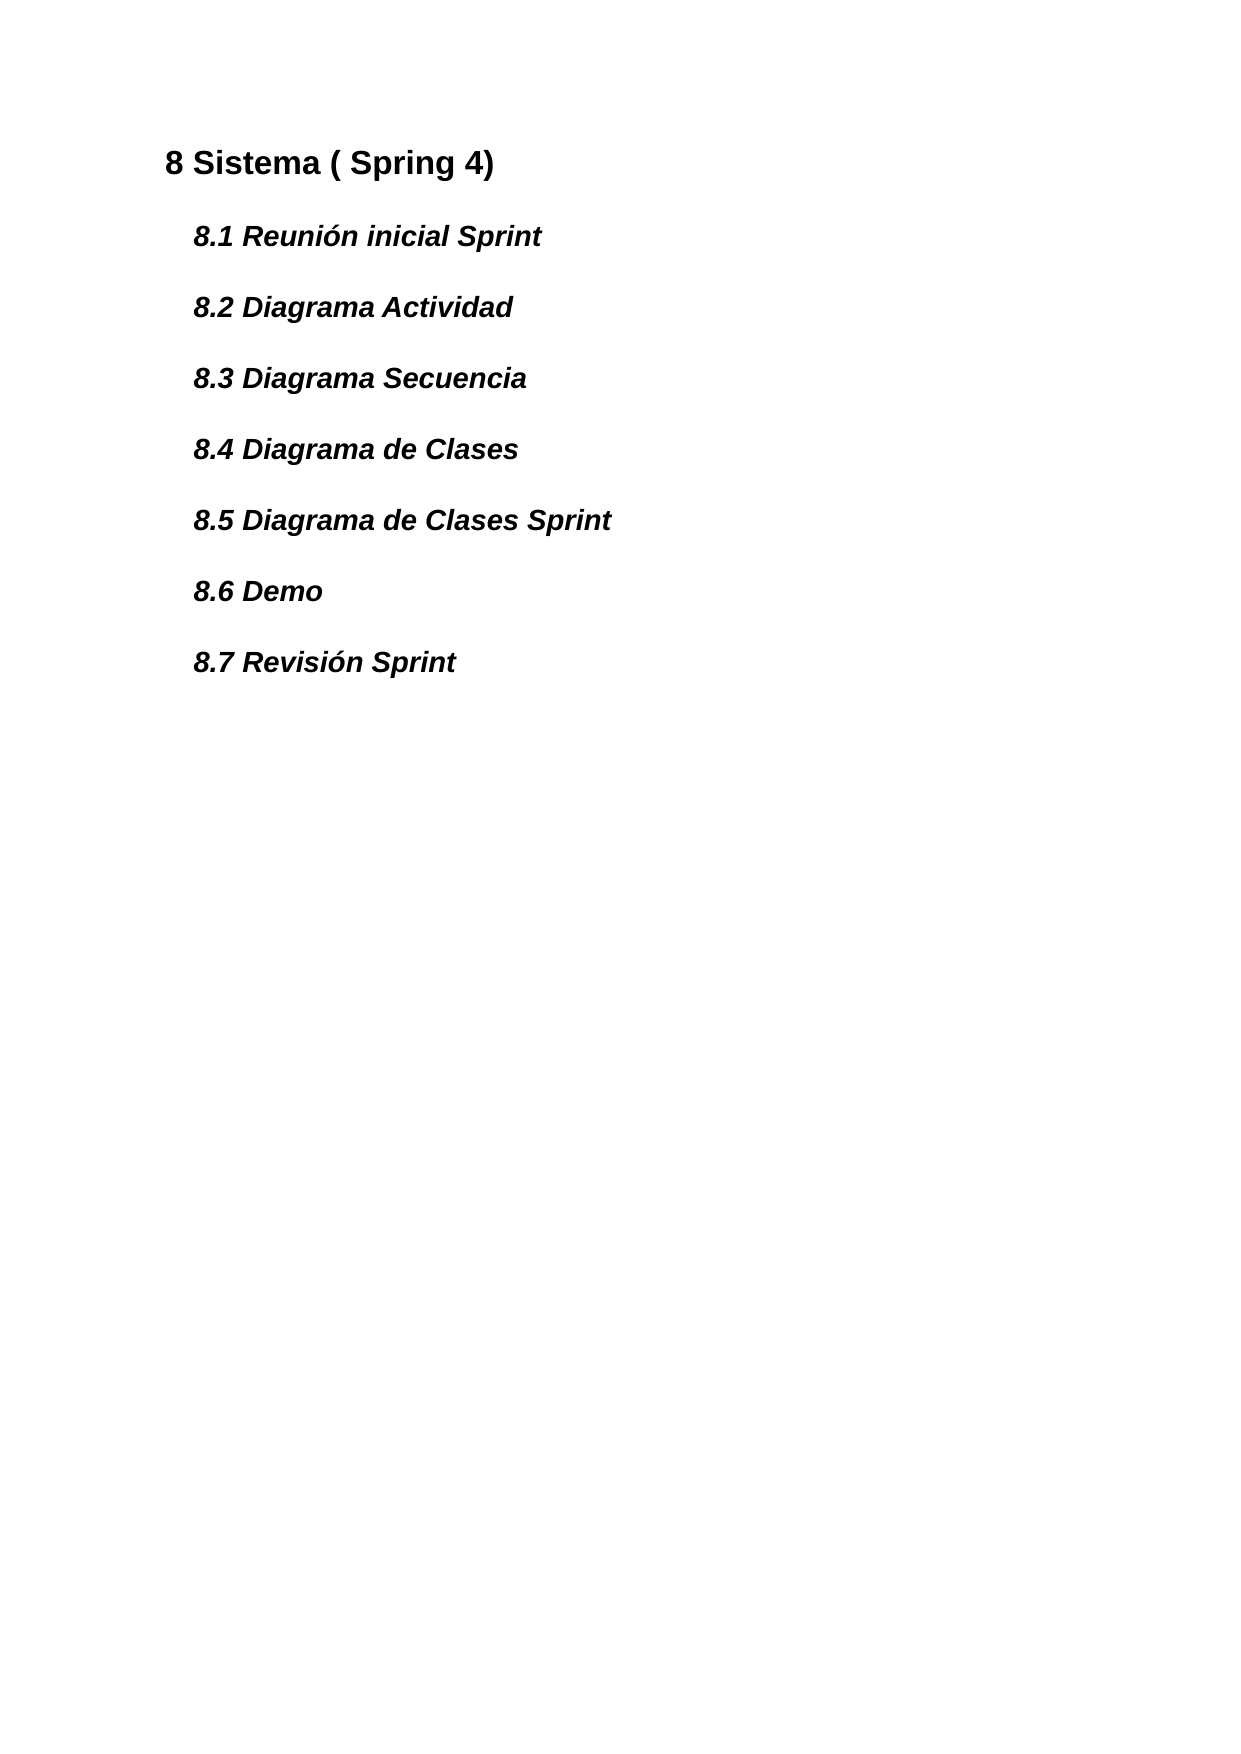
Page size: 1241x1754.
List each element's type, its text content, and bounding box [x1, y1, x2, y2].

subtitle Revisión Sprint [185, 645, 1122, 679]
subtitle Diagrama Secuencia [185, 361, 1122, 395]
subtitle Sistema ( Spring 4) [156, 143, 1122, 182]
subtitle Reunión inicial Sprint [185, 219, 1122, 253]
subtitle Demo [185, 574, 1122, 608]
subtitle Diagrama Actividad [185, 290, 1122, 324]
subtitle Diagrama de Clases [185, 432, 1122, 466]
subtitle Diagrama de Clases Sprint [185, 503, 1122, 537]
